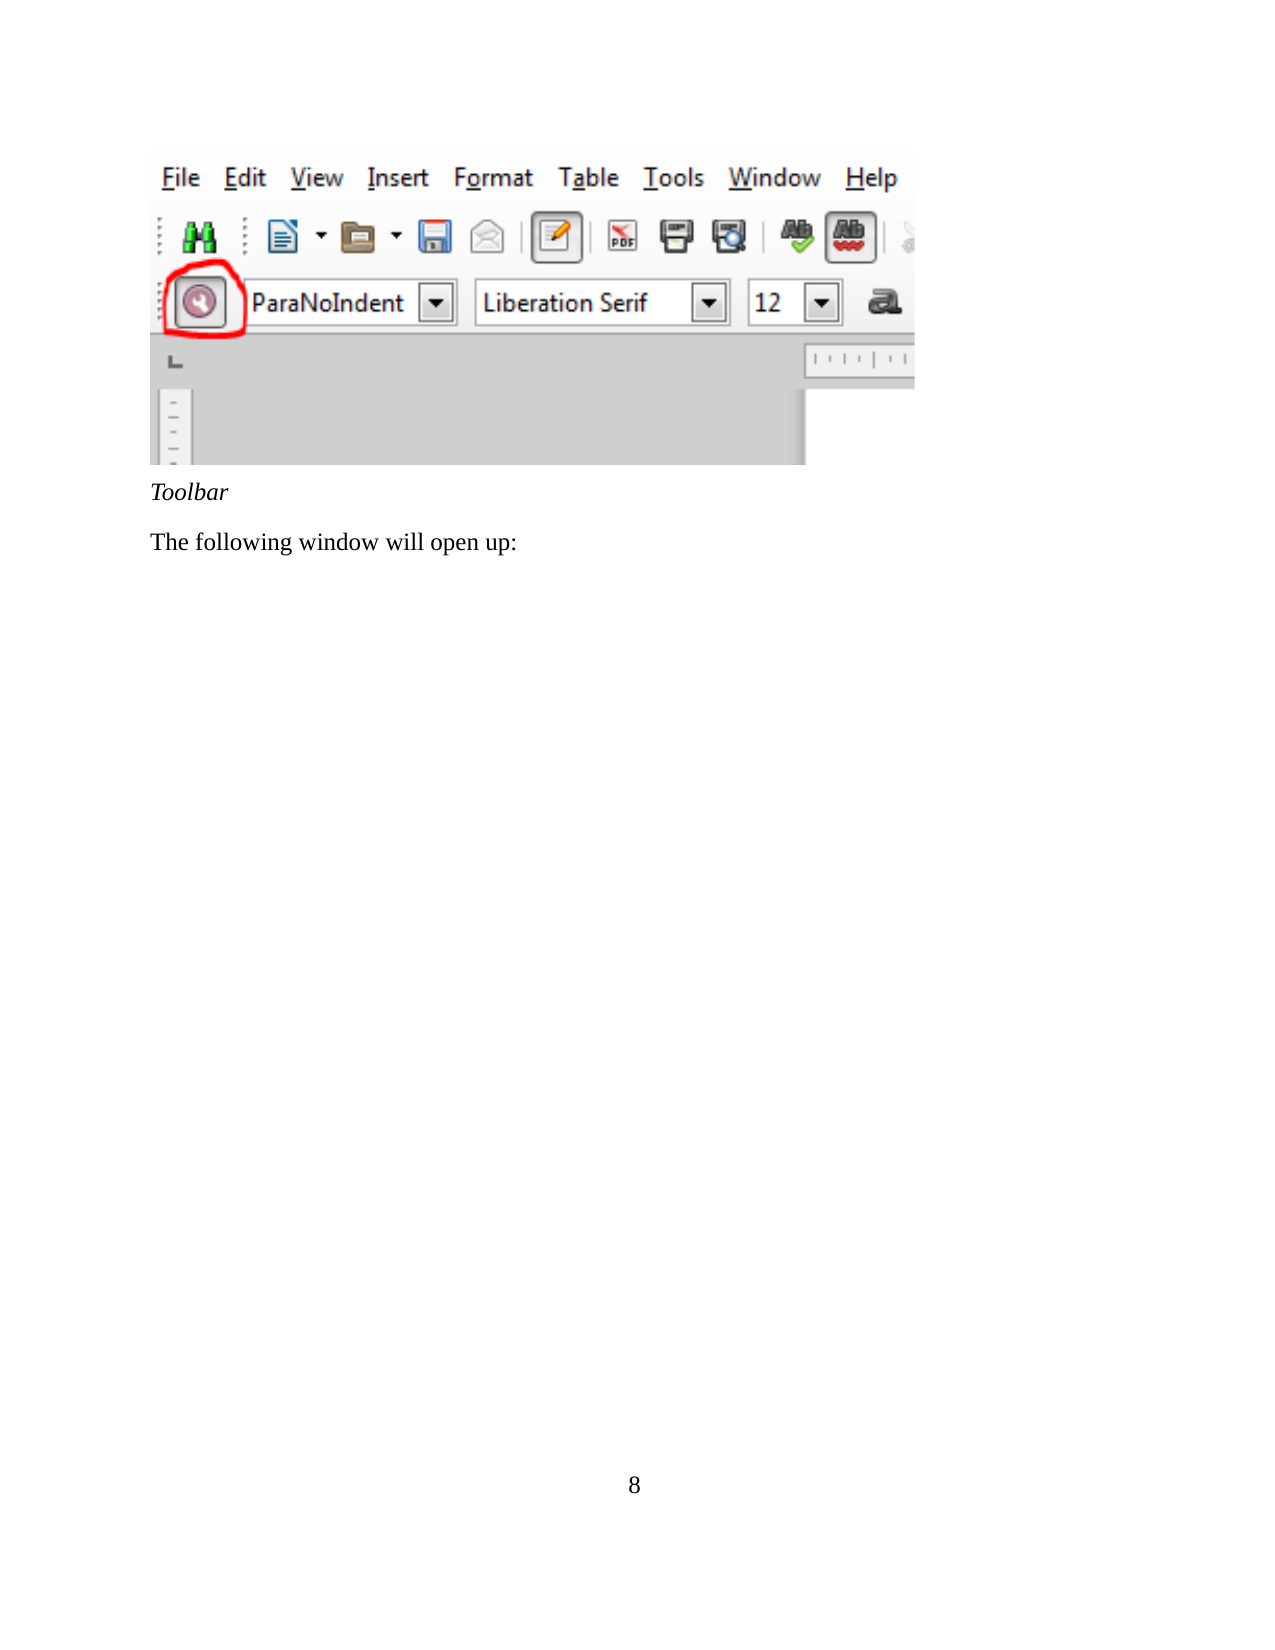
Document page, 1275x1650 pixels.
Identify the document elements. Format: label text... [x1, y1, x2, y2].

picture [150, 150, 915, 465]
text Toolbar [150, 477, 1125, 506]
text The following window will open up: [150, 527, 1125, 556]
